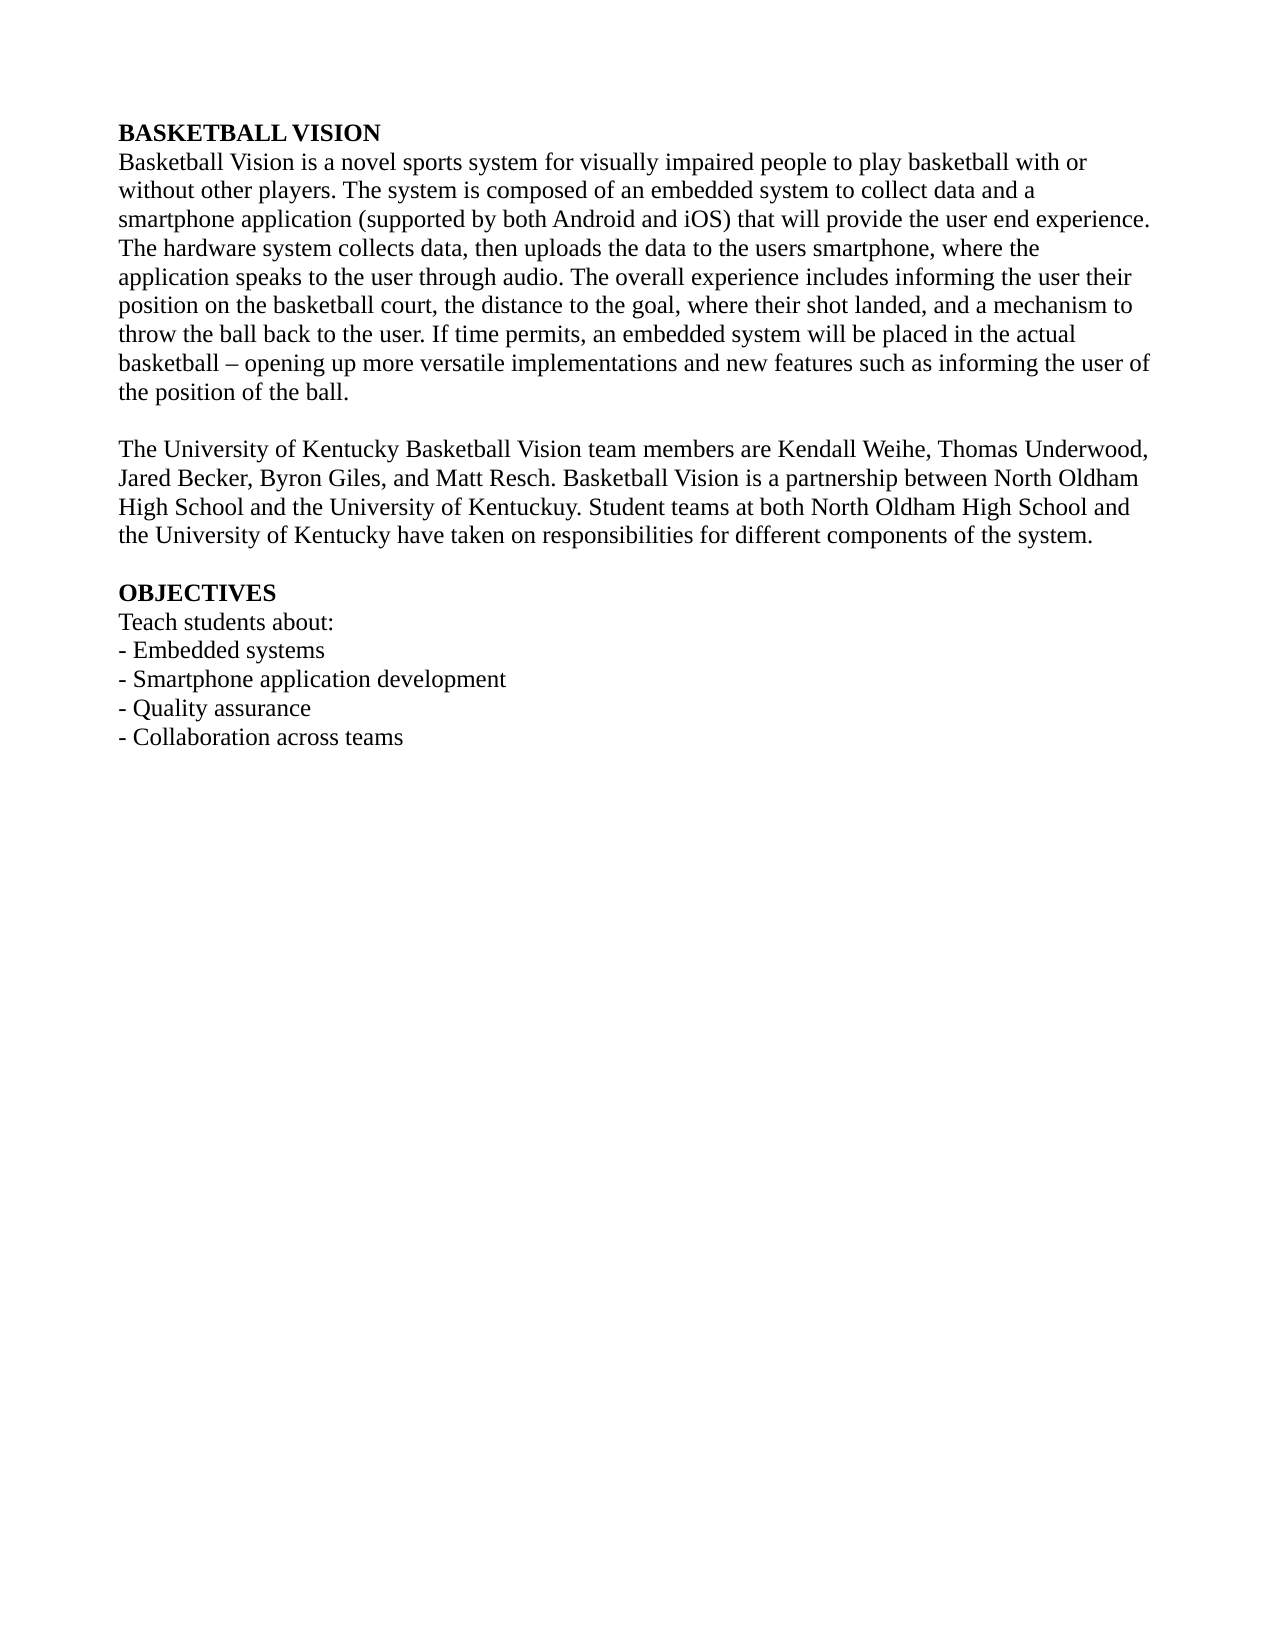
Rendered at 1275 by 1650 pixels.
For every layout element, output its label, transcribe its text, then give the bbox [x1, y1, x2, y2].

text - Collaboration across teams [118, 722, 1157, 751]
text BASKETBALL VISION [118, 118, 1157, 147]
text Basketball Vision is a novel sports system for visually impaired people to play basketball with or without other players. The system is composed of an embedded system to collect data and a smartphone application (supported by both Android and iOS) that will provide the user end experience. The hardware system collects data, then uploads the data to the users smartphone, where the application speaks to the user through audio. The overall experience includes informing the user their position on the basketball court, the distance to the goal, where their shot landed, and a mechanism to throw the ball back to the user. If time permits, an embedded system will be placed in the actual basketball – opening up more versatile implementations and new features such as informing the user of the position of the ball. [118, 147, 1157, 406]
text OBJECTIVES [118, 578, 1157, 607]
text Teach students about: [118, 607, 1157, 636]
text - Smartphone application development [118, 664, 1157, 693]
text The University of Kentucky Basketball Vision team members are Kendall Weihe, Thomas Underwood, Jared Becker, Byron Giles, and Matt Resch. Basketball Vision is a partnership between North Oldham High School and the University of Kentuckuy. Student teams at both North Oldham High School and the University of Kentucky have taken on responsibilities for different components of the system. [118, 434, 1157, 549]
text - Embedded systems [118, 636, 1157, 664]
text - Quality assurance [118, 693, 1157, 722]
